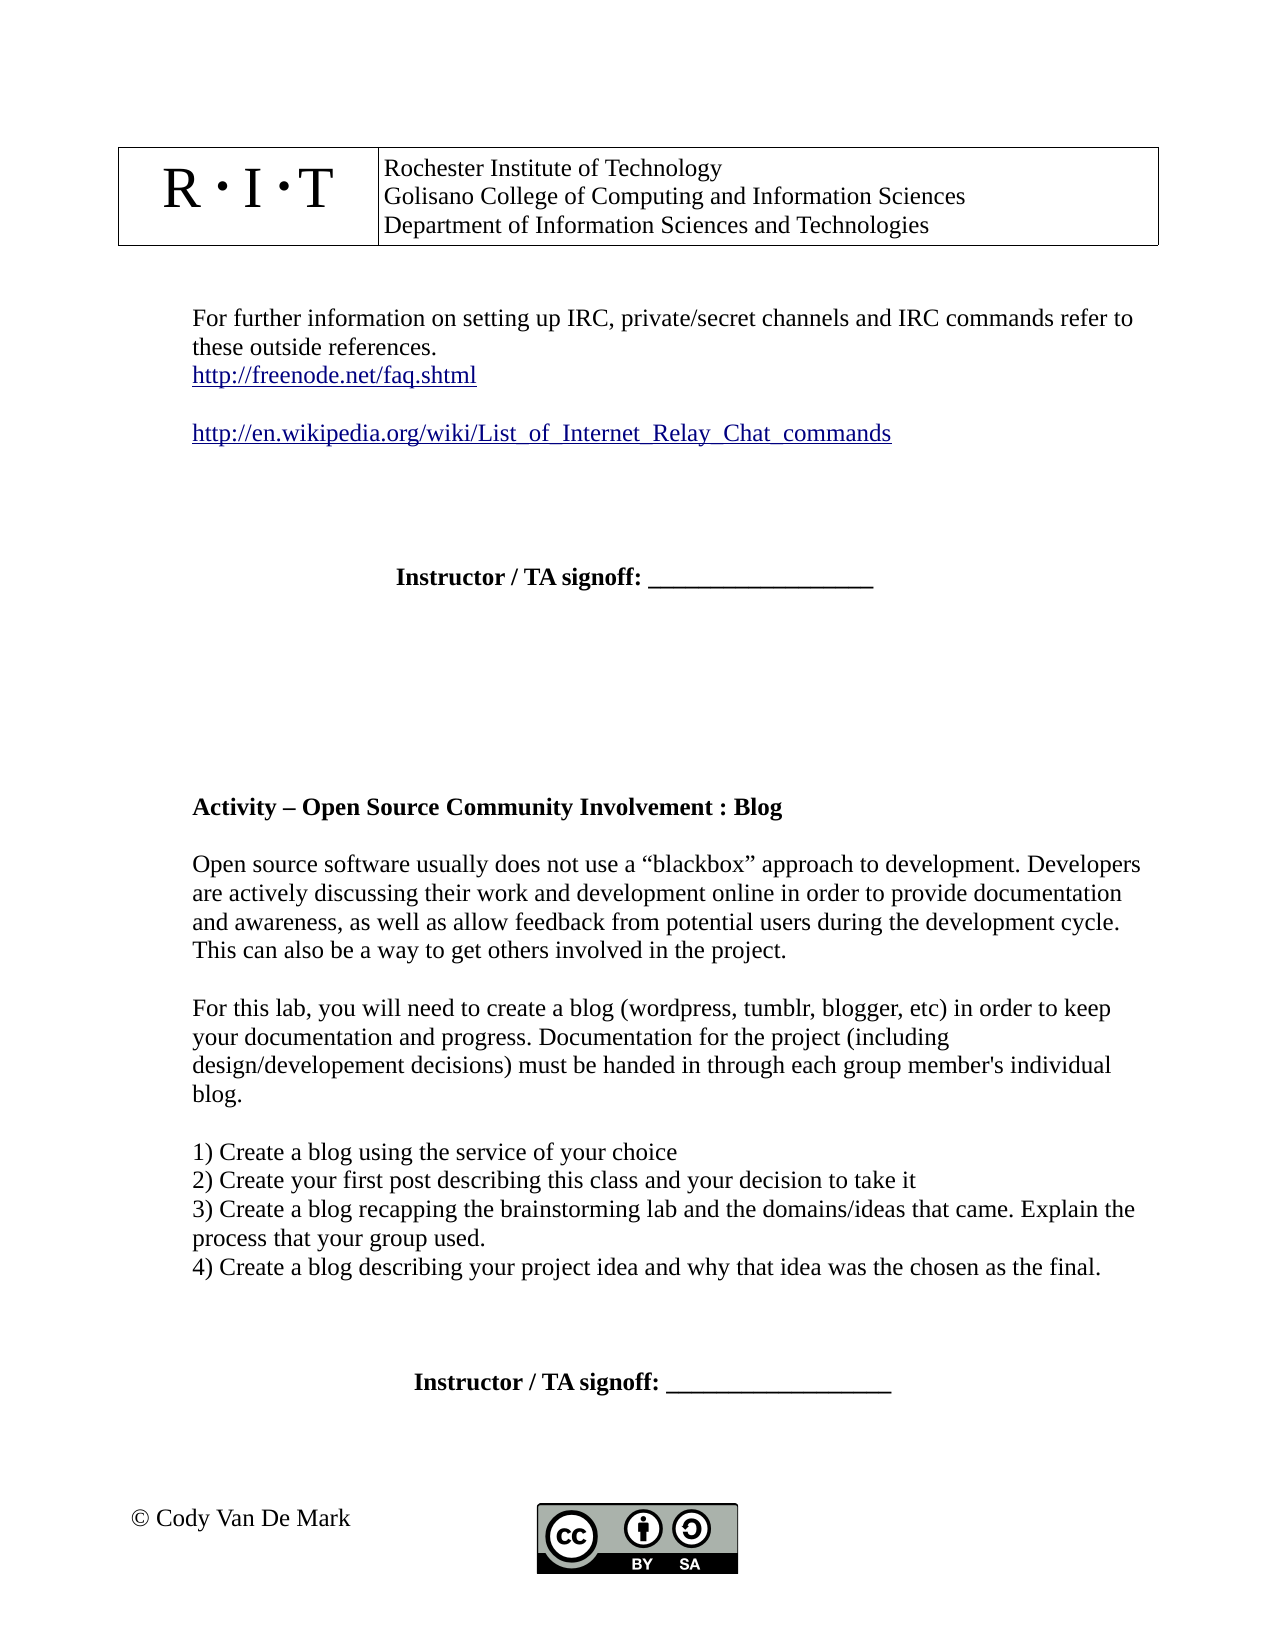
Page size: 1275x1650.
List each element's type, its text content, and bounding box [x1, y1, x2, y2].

text Instructor / TA signoff: __________________ [118, 1367, 1157, 1396]
text Instructor / TA signoff: __________________ [118, 562, 1157, 792]
text Open source software usually does not use a “blackbox” approach to development. Developers are actively discussing their work and development online in order to provide documentation and awareness, as well as allow feedback from potential users during the development cycle. This can also be a way to get others involved in the project. [118, 849, 1157, 964]
text Activity – Open Source Community Involvement : Blog [118, 792, 1157, 821]
picture [536, 1503, 739, 1574]
text For this lab, you will need to create a blog (wordpress, tumblr, blogger, etc) in order to keep your documentation and progress. Documentation for the project (including design/developement decisions) must be handed in through each group member's individual blog. 1) Create a blog using the service of your choice 2) Create your first post describing this class and your decision to take it 3) Create a blog recapping the brainstorming lab and the domains/ideas that came. Explain the process that your group used. 4) Create a blog describing your project idea and why that idea was the chosen as the final. [118, 993, 1157, 1281]
text For further information on setting up IRC, private/secret channels and IRC commands refer to these outside references. http://freenode.net/faq.shtml http://en.wikipedia.org/wiki/List_of_Internet_Relay_Chat_commands [118, 303, 1157, 447]
